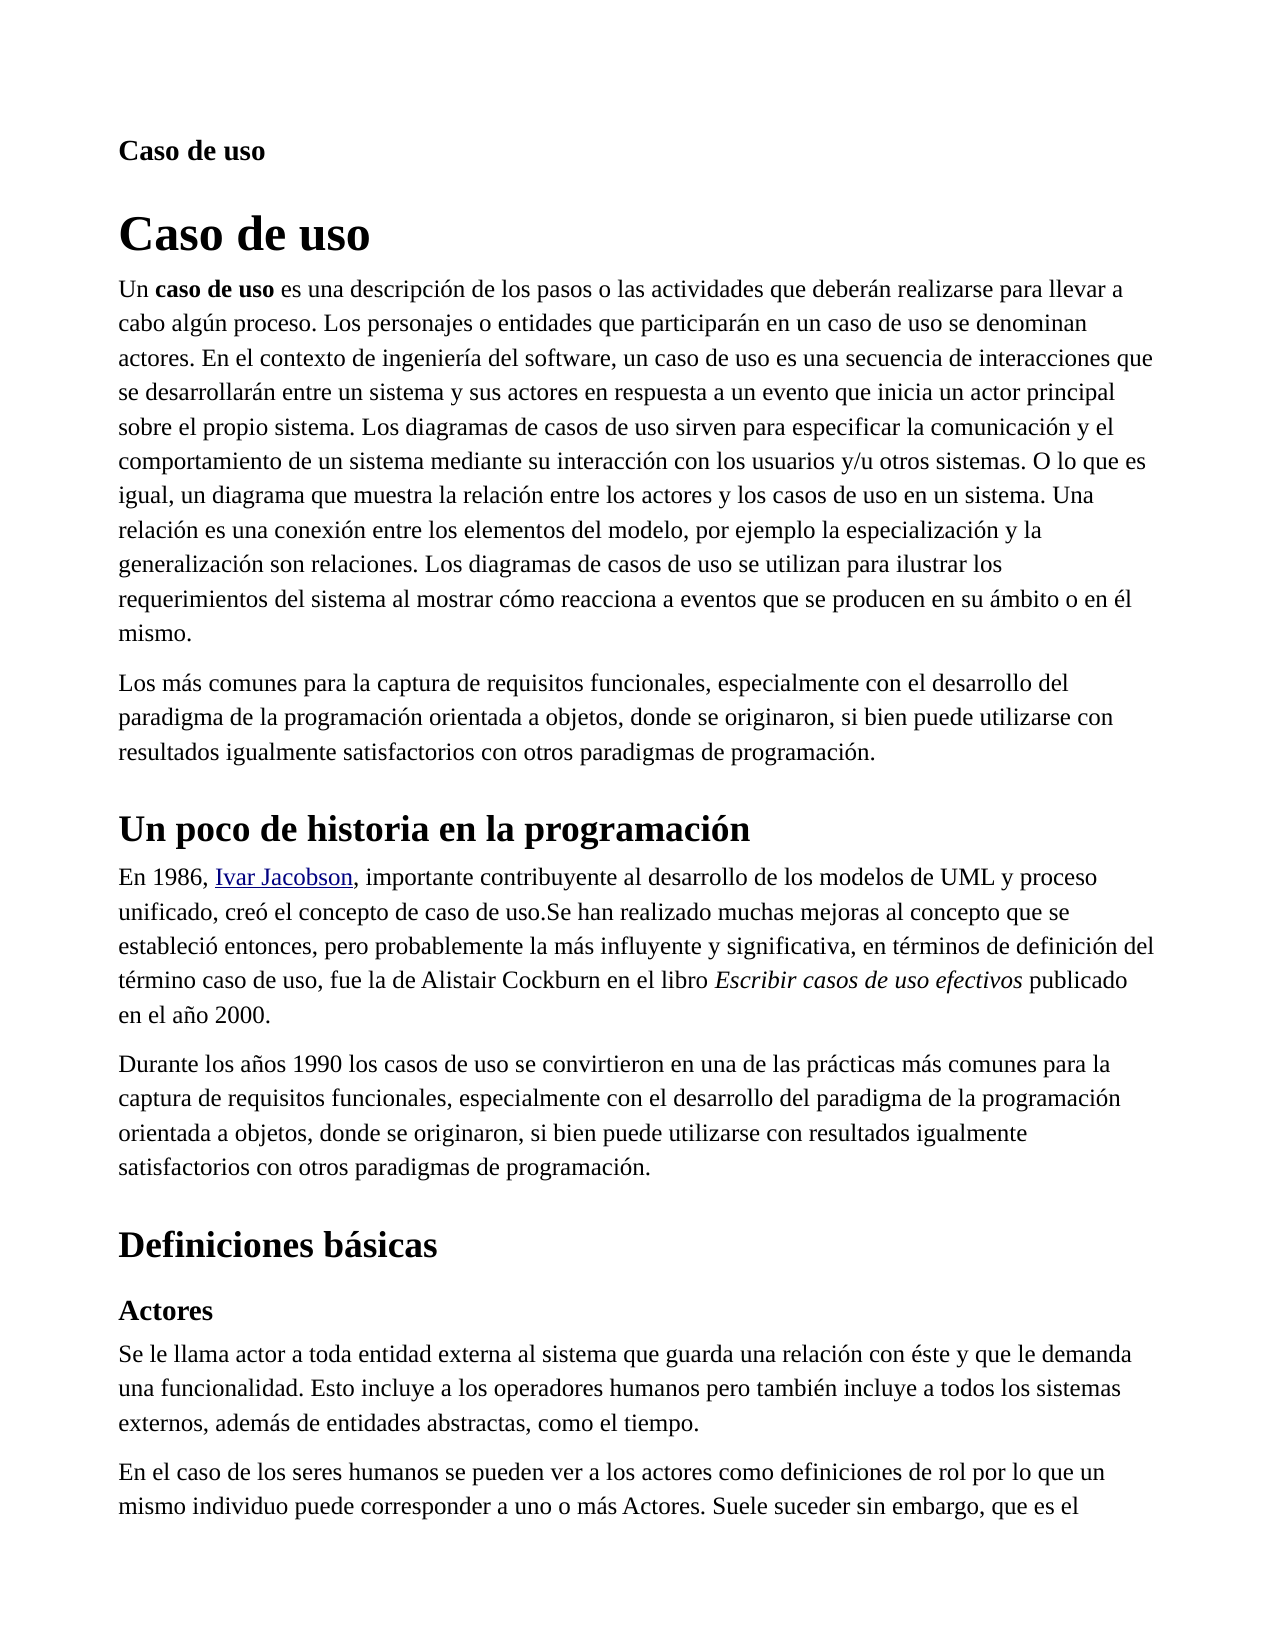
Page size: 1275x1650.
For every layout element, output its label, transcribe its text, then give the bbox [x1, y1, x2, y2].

text Los más comunes para la captura de requisitos funcionales, especialmente con el desarrollo del paradigma de la programación orientada a objetos, donde se originaron, si bien puede utilizarse con resultados igualmente satisfactorios con otros paradigmas de programación. [118, 668, 1157, 765]
text Se le llama actor a toda entidad externa al sistema que guarda una relación con éste y que le demanda una funcionalidad. Esto incluye a los operadores humanos pero también incluye a todos los sistemas externos, además de entidades abstractas, como el tiempo. [118, 1339, 1157, 1436]
text Un caso de uso es una descripción de los pasos o las actividades que deberán realizarse para llevar a cabo algún proceso. Los personajes o entidades que participarán en un caso de uso se denominan actores. En el contexto de ingeniería del software, un caso de uso es una secuencia de interacciones que se desarrollarán entre un sistema y sus actores en respuesta a un evento que inicia un actor principal sobre el propio sistema. Los diagramas de casos de uso sirven para especificar la comunicación y el comportamiento de un sistema mediante su interacción con los usuarios y/u otros sistemas. O lo que es igual, un diagrama que muestra la relación entre los actores y los casos de uso en un sistema. Una relación es una conexión entre los elementos del modelo, por ejemplo la especialización y la generalización son relaciones. Los diagramas de casos de uso se utilizan para ilustrar los requerimientos del sistema al mostrar cómo reacciona a eventos que se producen en su ámbito o en él mismo. [118, 274, 1157, 647]
text En 1986, Ivar Jacobson, importante contribuyente al desarrollo de los modelos de UML y proceso unificado, creó el concepto de caso de uso.Se han realizado muchas mejoras al concepto que se estableció entonces, pero probablemente la más influyente y significativa, en términos de definición del término caso de uso, fue la de Alistair Cockburn en el libro Escribir casos de uso efectivos publicado en el año 2000. [118, 862, 1157, 1029]
subtitle Definiciones básicas [118, 1222, 1157, 1266]
text Durante los años 1990 los casos de uso se convirtieron en una de las prácticas más comunes para la captura de requisitos funcionales, especialmente con el desarrollo del paradigma de la programación orientada a objetos, donde se originaron, si bien puede utilizarse con resultados igualmente satisfactorios con otros paradigmas de programación. [118, 1049, 1157, 1181]
subtitle Actores [118, 1293, 1157, 1326]
subtitle Caso de uso [118, 133, 1157, 166]
subtitle Caso de uso [118, 204, 1157, 261]
subtitle Un poco de historia en la programación [118, 806, 1157, 849]
text En el caso de los seres humanos se pueden ver a los actores como definiciones de rol por lo que un mismo individuo puede corresponder a uno o más Actores. Suele suceder sin embargo, que es el [118, 1457, 1157, 1520]
